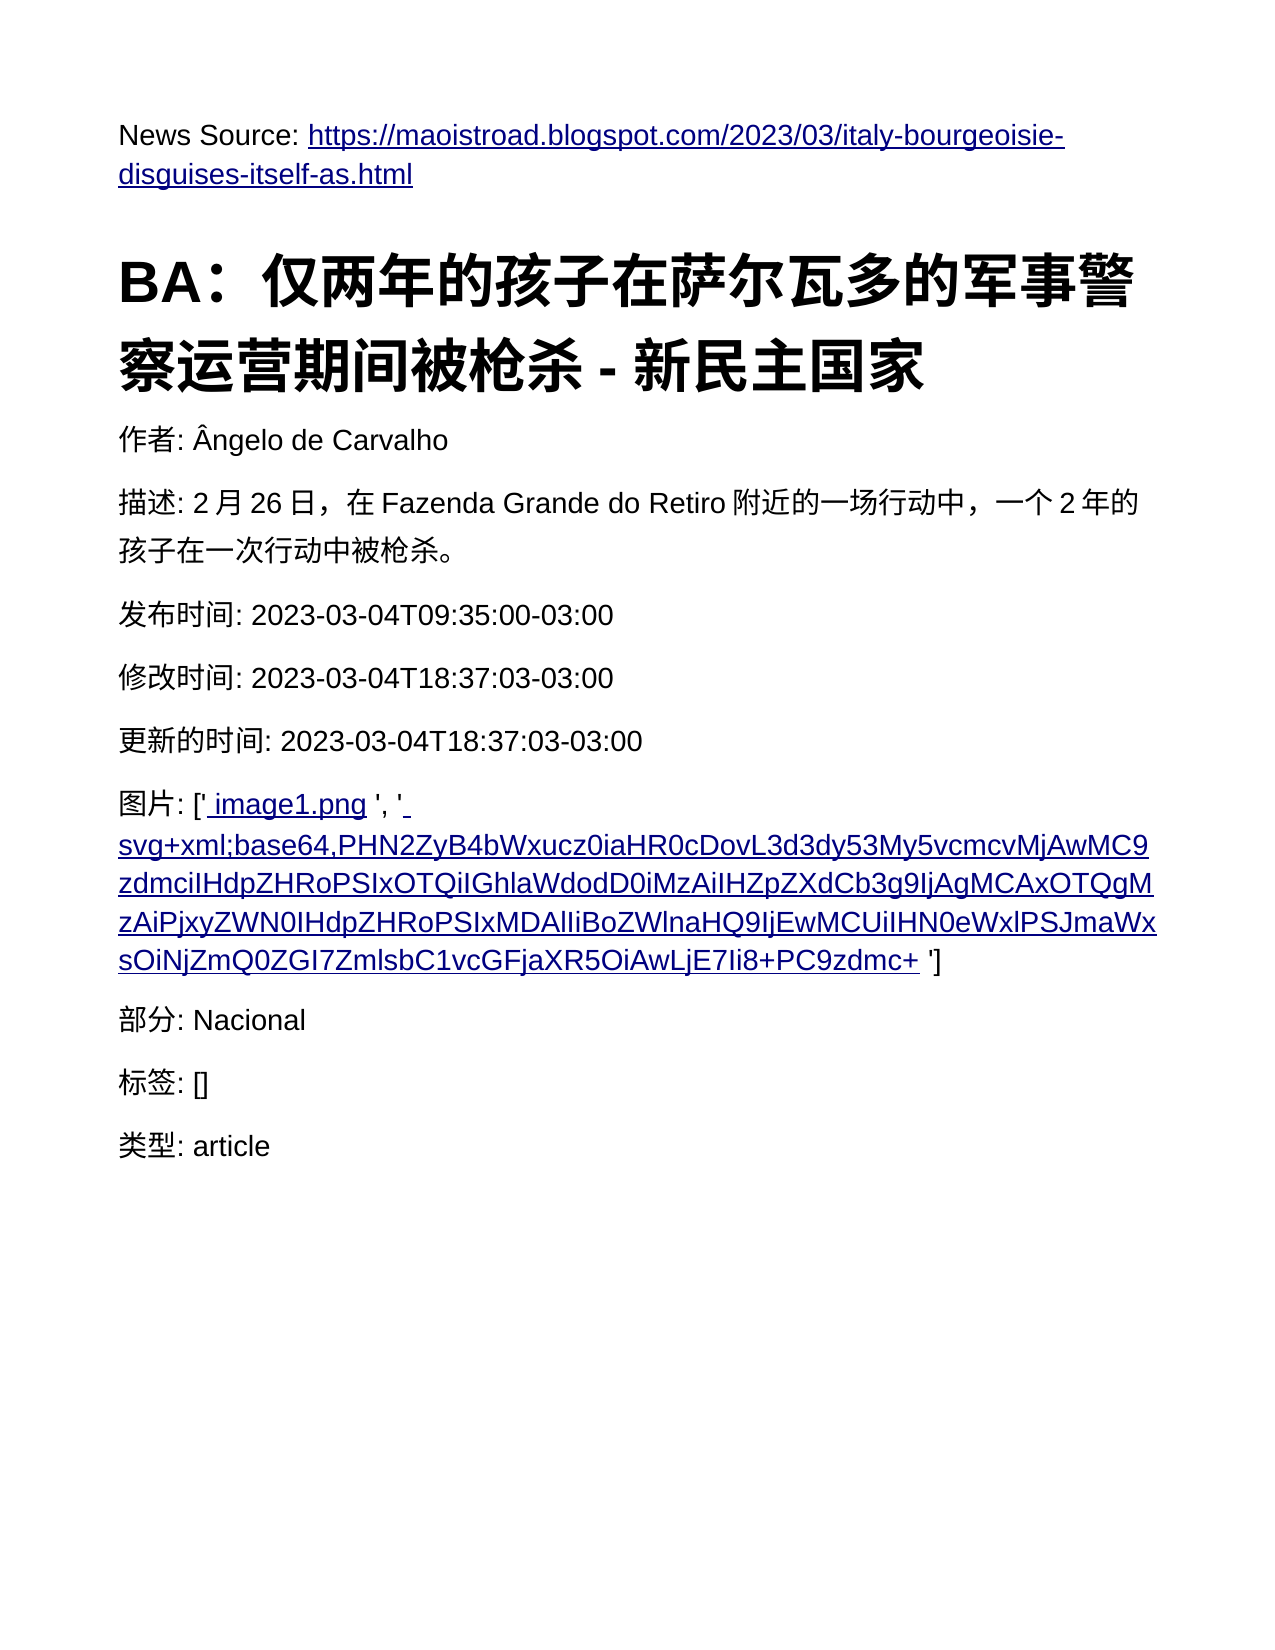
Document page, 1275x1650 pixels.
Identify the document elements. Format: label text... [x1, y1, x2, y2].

text 部分: Nacional [118, 996, 1157, 1039]
text 更新的时间: 2023-03-04T18:37:03-03:00 [118, 717, 1157, 759]
subtitle BA：仅两年的孩子在萨尔瓦多的军事警察运营期间被枪杀 - 新民主国家 [118, 235, 1157, 404]
text 标签: [] [118, 1059, 1157, 1102]
text 修改时间: 2023-03-04T18:37:03-03:00 [118, 654, 1157, 696]
text 图片: [' image1.png ', ' svg+xml;base64,PHN2ZyB4bWxucz0iaHR0cDovL3d3dy53My5vcmcvMjAwMC9zdmciIHdpZHRoPSIxOTQiIGhlaWdodD0iMzAiIHZpZXdCb3g9IjAgMCAxOTQgMzAiPjxyZWN0IHdpZHRoPSIxMDAlIiBoZWlnaHQ9IjEwMCUiIHN0eWxlPSJmaWx [118, 780, 1157, 934]
text 描述: 2月26日，在Fazenda Grande do Retiro附近的一场行动中，一个2年的孩子在一次行动中被枪杀。 [118, 479, 1157, 570]
text 发布时间: 2023-03-04T09:35:00-03:00 [118, 591, 1157, 633]
text sOiNjZmQ0ZGI7ZmlsbC1vcGFjaXR5OiAwLjE7Ii8+PC9zdmc+ '] [118, 936, 1157, 977]
text 作者: Ângelo de Carvalho [118, 416, 1157, 458]
text News Source: https://maoistroad.blogspot.com/2023/03/italy-bourgeoisie-disguises-itself-as.html [118, 118, 1157, 190]
text 类型: article [118, 1123, 1157, 1165]
